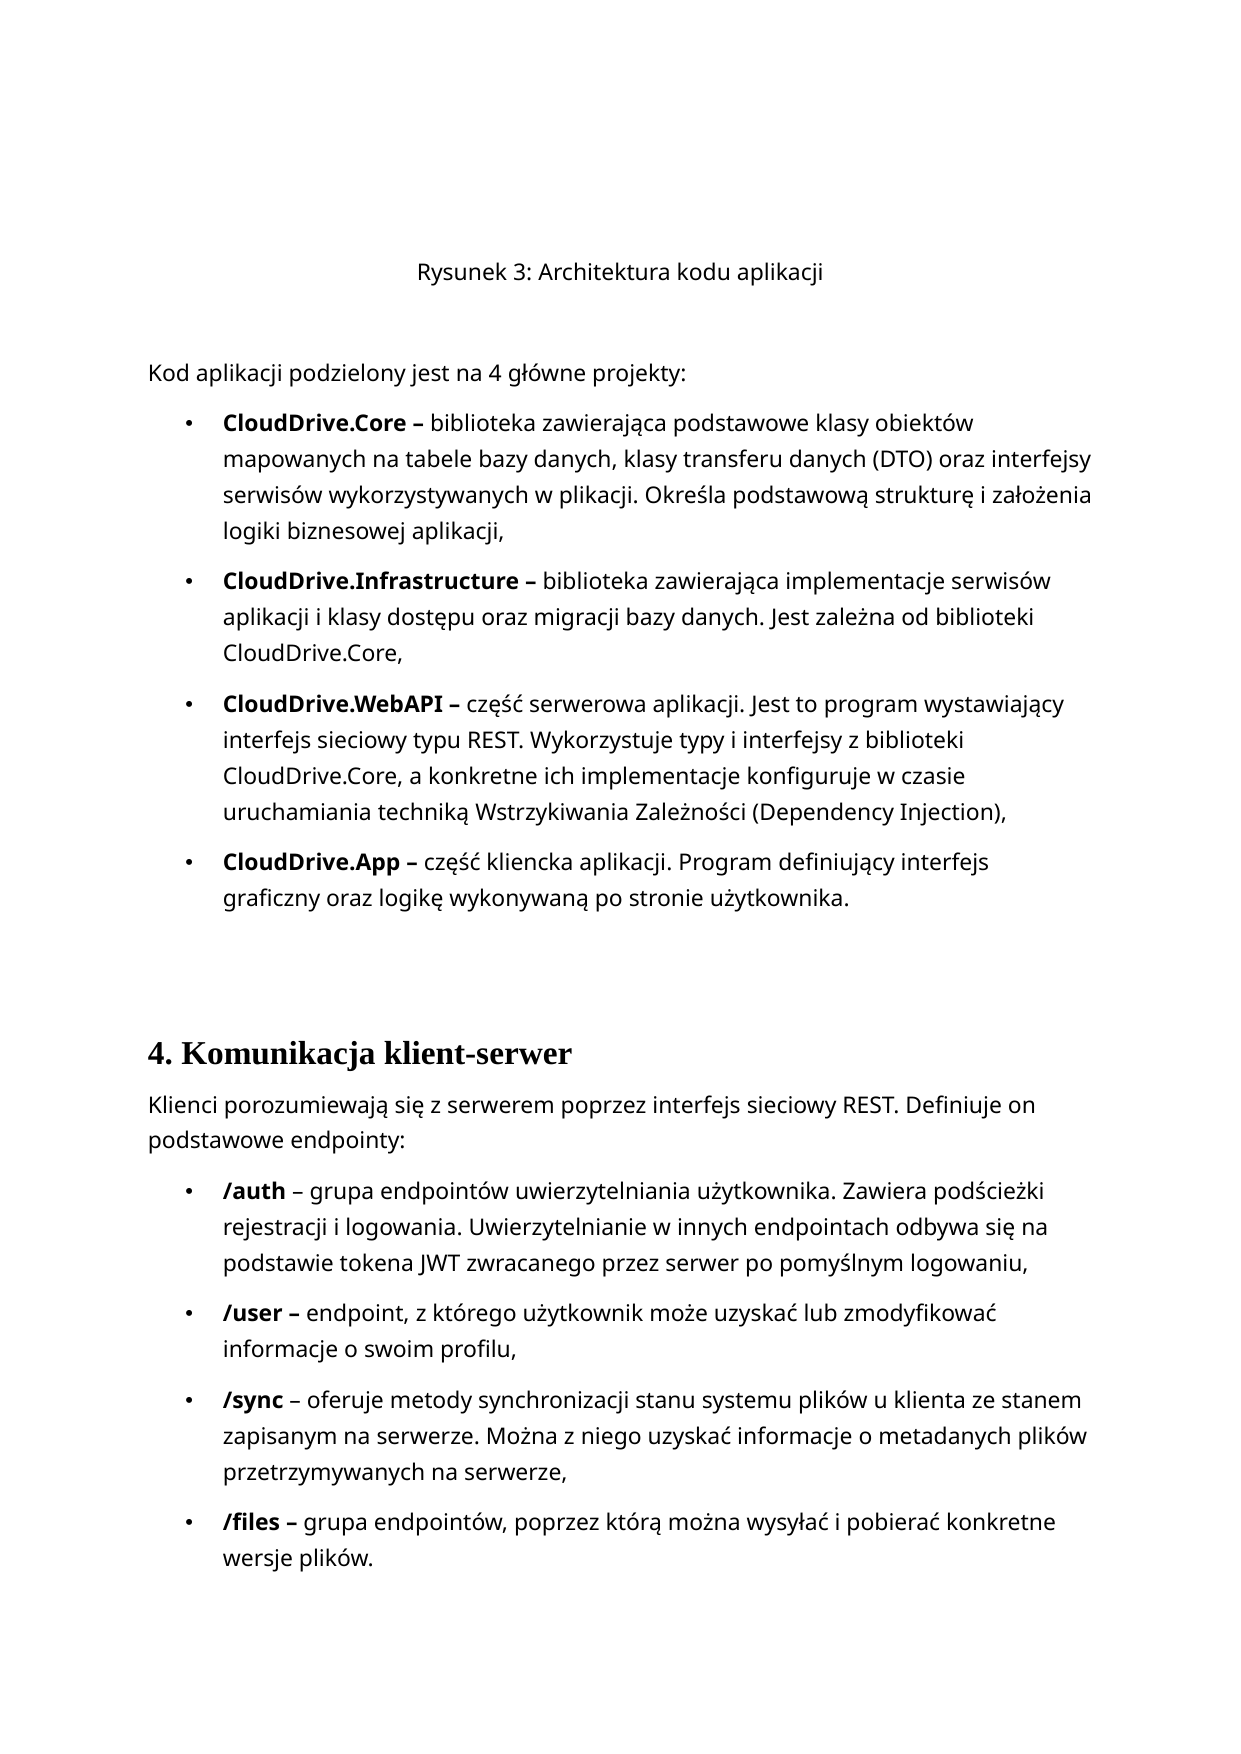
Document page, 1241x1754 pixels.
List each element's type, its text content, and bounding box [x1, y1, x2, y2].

list CloudDrive.App – część kliencka aplikacji. Program definiujący interfejs graficzny oraz logikę wykonywaną po stronie użytkownika. [185, 846, 1093, 913]
text Rysunek 3: Architektura kodu aplikacji [148, 148, 1093, 287]
text Klienci porozumiewają się z serwerem poprzez interfejs sieciowy REST. Definiuje on podstawowe endpointy: [148, 1088, 1093, 1156]
list CloudDrive.Core – biblioteka zawierająca podstawowe klasy obiektów mapowanych na tabele bazy danych, klasy transferu danych (DTO) oraz interfejsy serwisów wykorzystywanych w plikacji. Określa podstawową strukturę i założenia logiki biznesowej aplikacji, [185, 407, 1093, 546]
list /user – endpoint, z którego użytkownik może uzyskać lub zmodyfikować informacje o swoim profilu, [185, 1297, 1093, 1364]
text 4. Komunikacja klient-serwer [148, 1033, 1093, 1072]
text Kod aplikacji podzielony jest na 4 główne projekty: [148, 356, 1093, 388]
list /files – grupa endpointów, poprzez którą można wysyłać i pobierać konkretne wersje plików. [185, 1506, 1093, 1573]
list /auth – grupa endpointów uwierzytelniania użytkownika. Zawiera podścieżki rejestracji i logowania. Uwierzytelnianie w innych endpointach odbywa się na podstawie tokena JWT zwracanego przez serwer po pomyślnym logowaniu, [185, 1175, 1093, 1278]
list /sync – oferuje metody synchronizacji stanu systemu plików u klienta ze stanem zapisanym na serwerze. Można z niego uzyskać informacje o metadanych plików przetrzymywanych na serwerze, [185, 1384, 1093, 1487]
list CloudDrive.WebAPI – część serwerowa aplikacji. Jest to program wystawiający interfejs sieciowy typu REST. Wykorzystuje typy i interfejsy z biblioteki CloudDrive.Core, a konkretne ich implementacje konfiguruje w czasie uruchamiania techniką Wstrzykiwania Zależności (Dependency Injection), [185, 688, 1093, 827]
list CloudDrive.Infrastructure – biblioteka zawierająca implementacje serwisów aplikacji i klasy dostępu oraz migracji bazy danych. Jest zależna od biblioteki CloudDrive.Core, [185, 565, 1093, 668]
